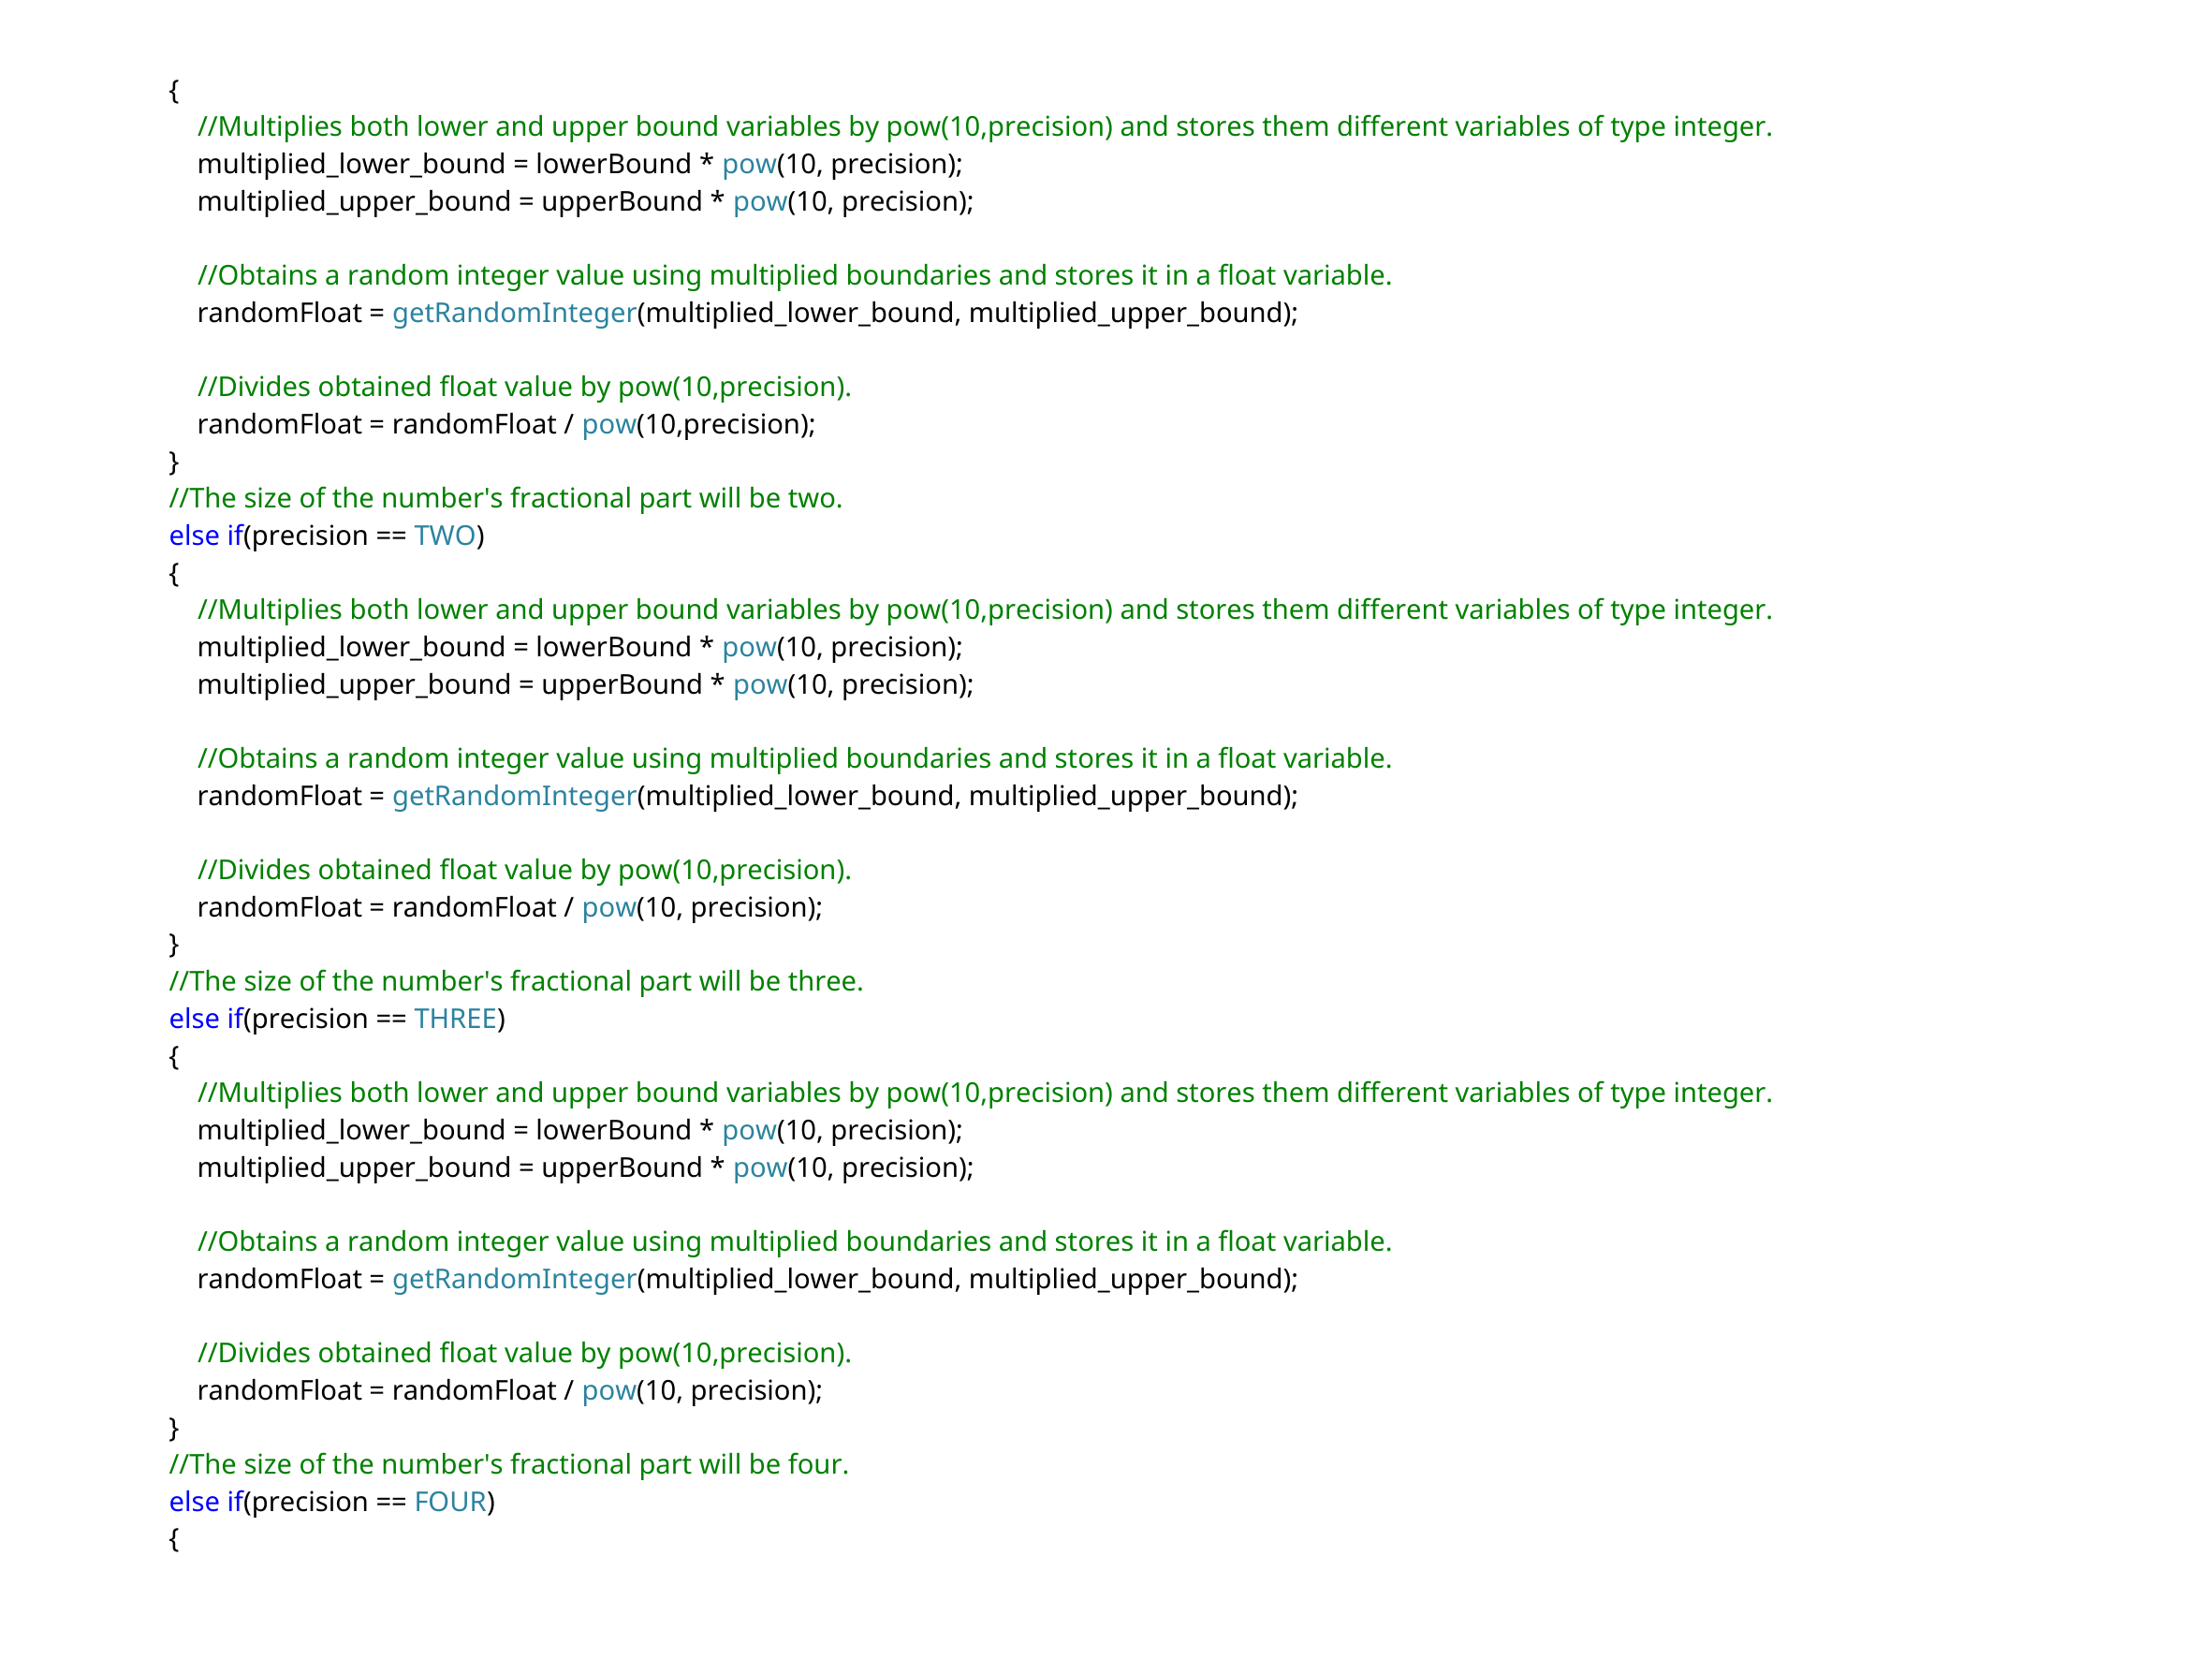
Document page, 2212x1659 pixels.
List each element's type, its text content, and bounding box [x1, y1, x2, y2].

text multiplied_upper_bound = upperBound * pow(10, precision); [140, 1148, 2071, 1185]
text randomFloat = getRandomInteger(multiplied_lower_bound, multiplied_upper_bound); [140, 776, 2071, 814]
text //Divides obtained float value by pow(10,precision). [140, 850, 2071, 888]
text //Divides obtained float value by pow(10,precision). [140, 367, 2071, 404]
text { [140, 1520, 2071, 1556]
text multiplied_lower_bound = lowerBound * pow(10, precision); [140, 627, 2071, 665]
text //Obtains a random integer value using multiplied boundaries and stores it in a float variable. [140, 256, 2071, 293]
text randomFloat = getRandomInteger(multiplied_lower_bound, multiplied_upper_bound); [140, 293, 2071, 330]
text randomFloat = randomFloat / pow(10, precision); [140, 888, 2071, 925]
text //Multiplies both lower and upper bound variables by pow(10,precision) and stores them different variables of type integer. [140, 108, 2071, 144]
text multiplied_upper_bound = upperBound * pow(10, precision); [140, 665, 2071, 702]
text multiplied_upper_bound = upperBound * pow(10, precision); [140, 182, 2071, 219]
text } [140, 442, 2071, 479]
text else if(precision == FOUR) [140, 1482, 2071, 1520]
text } [140, 925, 2071, 962]
text { [140, 70, 2071, 108]
text { [140, 553, 2071, 591]
text //Obtains a random integer value using multiplied boundaries and stores it in a float variable. [140, 739, 2071, 776]
text randomFloat = getRandomInteger(multiplied_lower_bound, multiplied_upper_bound); [140, 1259, 2071, 1297]
text multiplied_lower_bound = lowerBound * pow(10, precision); [140, 144, 2071, 182]
text randomFloat = randomFloat / pow(10,precision); [140, 404, 2071, 442]
text } [140, 1408, 2071, 1445]
text //Divides obtained float value by pow(10,precision). [140, 1333, 2071, 1371]
text //The size of the number's fractional part will be four. [140, 1445, 2071, 1482]
text else if(precision == THREE) [140, 999, 2071, 1036]
text multiplied_lower_bound = lowerBound * pow(10, precision); [140, 1110, 2071, 1148]
text { [140, 1036, 2071, 1074]
text //Multiplies both lower and upper bound variables by pow(10,precision) and stores them different variables of type integer. [140, 591, 2071, 627]
text //Obtains a random integer value using multiplied boundaries and stores it in a float variable. [140, 1222, 2071, 1259]
text //The size of the number's fractional part will be three. [140, 962, 2071, 999]
text //Multiplies both lower and upper bound variables by pow(10,precision) and stores them different variables of type integer. [140, 1074, 2071, 1110]
text //The size of the number's fractional part will be two. [140, 479, 2071, 516]
text randomFloat = randomFloat / pow(10, precision); [140, 1371, 2071, 1408]
text else if(precision == TWO) [140, 516, 2071, 553]
